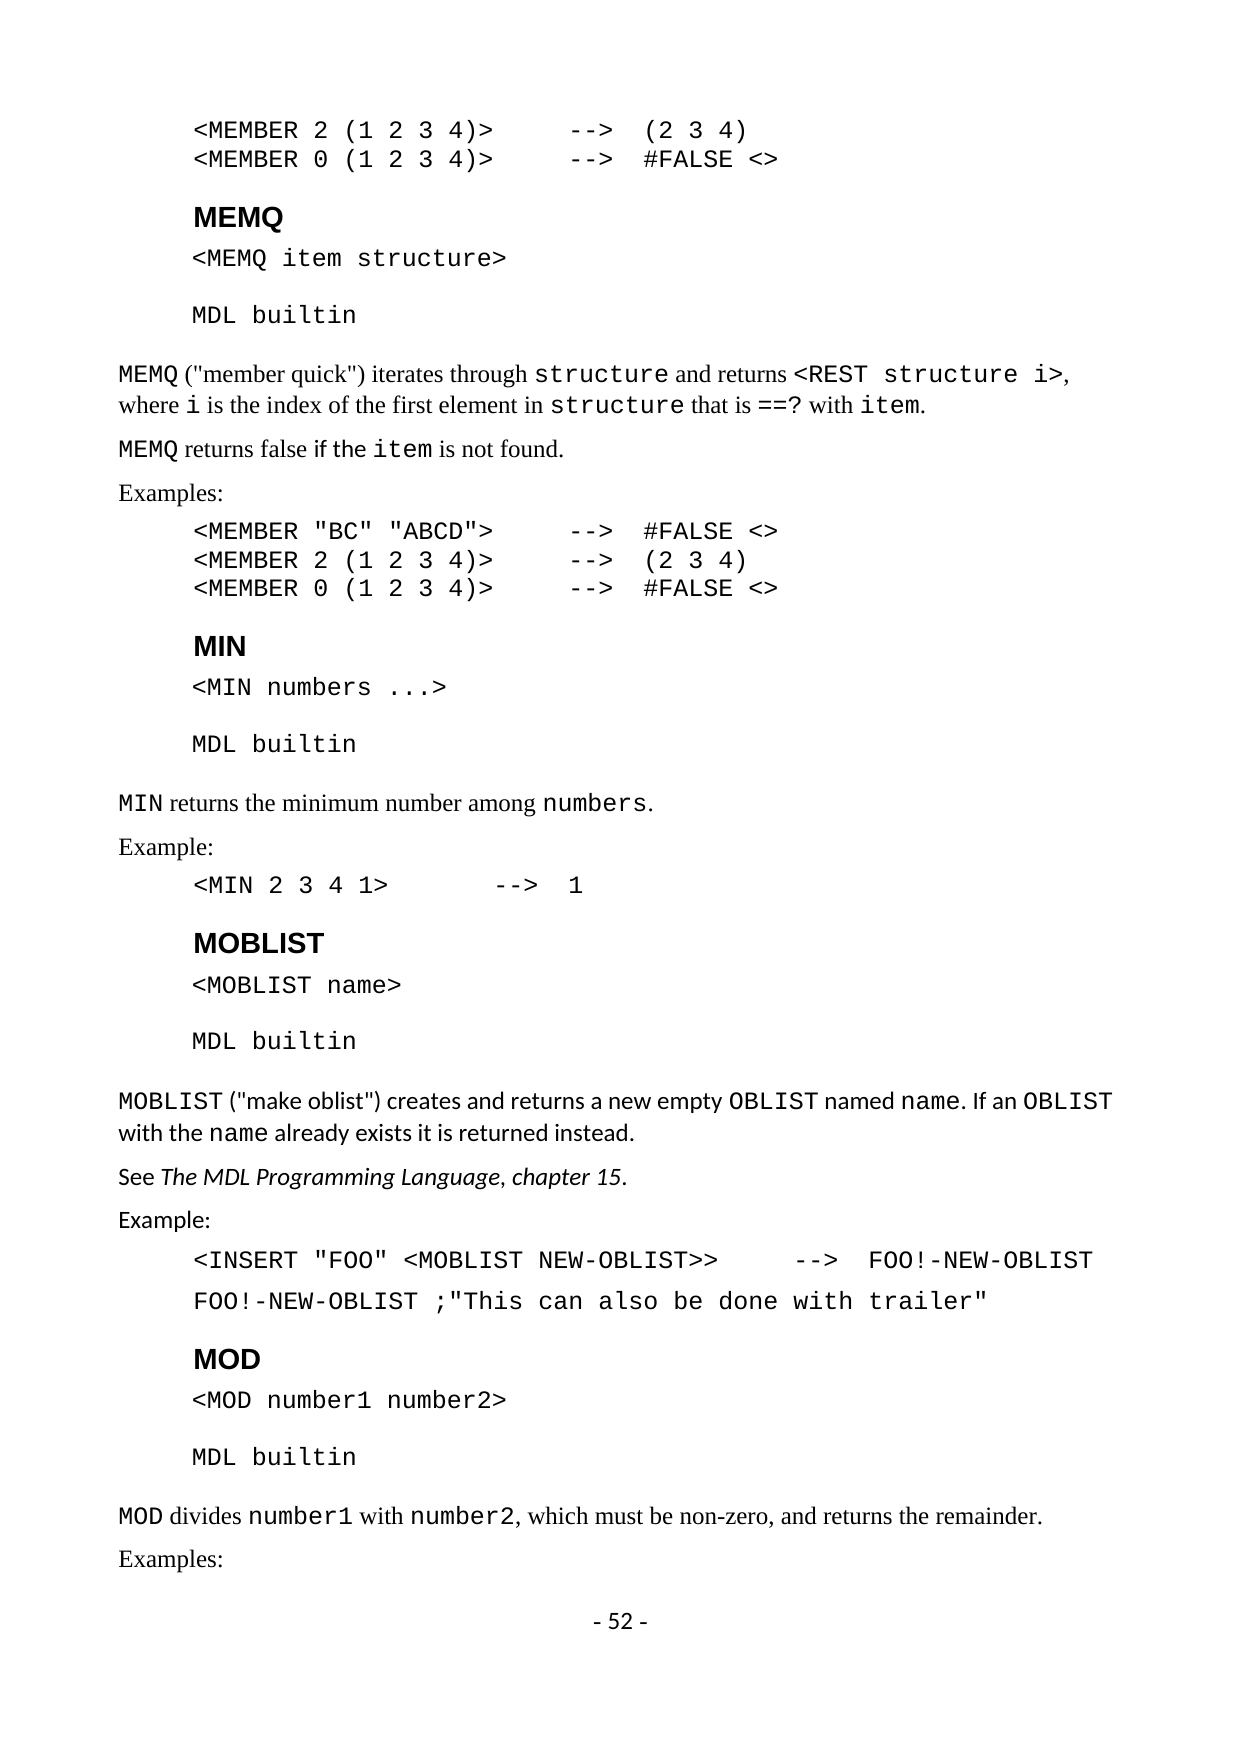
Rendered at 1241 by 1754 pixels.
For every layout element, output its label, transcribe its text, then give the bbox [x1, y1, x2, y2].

text MEMQ returns false if the item is not found. [118, 433, 1122, 465]
text Example: [118, 832, 1122, 860]
subtitle MOD [118, 1342, 1122, 1375]
text See The MDL Programming Language, chapter 15. [118, 1162, 1122, 1192]
text MDL builtin [192, 732, 1122, 760]
text MOBLIST ("make oblist") creates and returns a new empty OBLIST named name. If an OBLIST with the name already exists it is returned instead. [118, 1086, 1122, 1149]
text MEMQ ("member quick") iterates through structure and returns <REST structure i>, where i is the index of the first element in structure that is ==? with item. [118, 359, 1122, 421]
text MDL builtin [192, 1029, 1122, 1057]
subtitle MOBLIST [118, 926, 1122, 960]
text <MIN numbers ...> [192, 675, 1122, 703]
text MOD divides number1 with number2, which must be non-zero, and returns the remainder. [118, 1501, 1122, 1532]
subtitle MIN [118, 629, 1122, 662]
text Examples: [118, 1544, 1122, 1573]
text MDL builtin [192, 302, 1122, 331]
text <MEMBER 2 (1 2 3 4)> --> (2 3 4) <MEMBER 0 (1 2 3 4)> --> #FALSE <> [118, 118, 1122, 175]
text MIN returns the minimum number among numbers. [118, 788, 1122, 819]
text <MEMQ item structure> [192, 246, 1122, 274]
text <MOD number1 number2> [192, 1388, 1122, 1416]
text Example: [118, 1204, 1122, 1235]
subtitle MEMQ [118, 200, 1122, 233]
text <MIN 2 3 4 1> --> 1 [118, 873, 1122, 901]
text <INSERT "FOO" <MOBLIST NEW-OBLIST>> --> FOO!-NEW-OBLIST [118, 1248, 1122, 1276]
text <MOBLIST name> [192, 972, 1122, 1001]
text FOO!-NEW-OBLIST ;"This can also be done with trailer" [118, 1288, 1122, 1317]
text <MEMBER "BC" "ABCD"> --> #FALSE <> <MEMBER 2 (1 2 3 4)> --> (2 3 4) <MEMBER 0 (1 2 3 4)> --> #FALSE <> [118, 519, 1122, 604]
text Examples: [118, 478, 1122, 506]
text MDL builtin [192, 1444, 1122, 1473]
